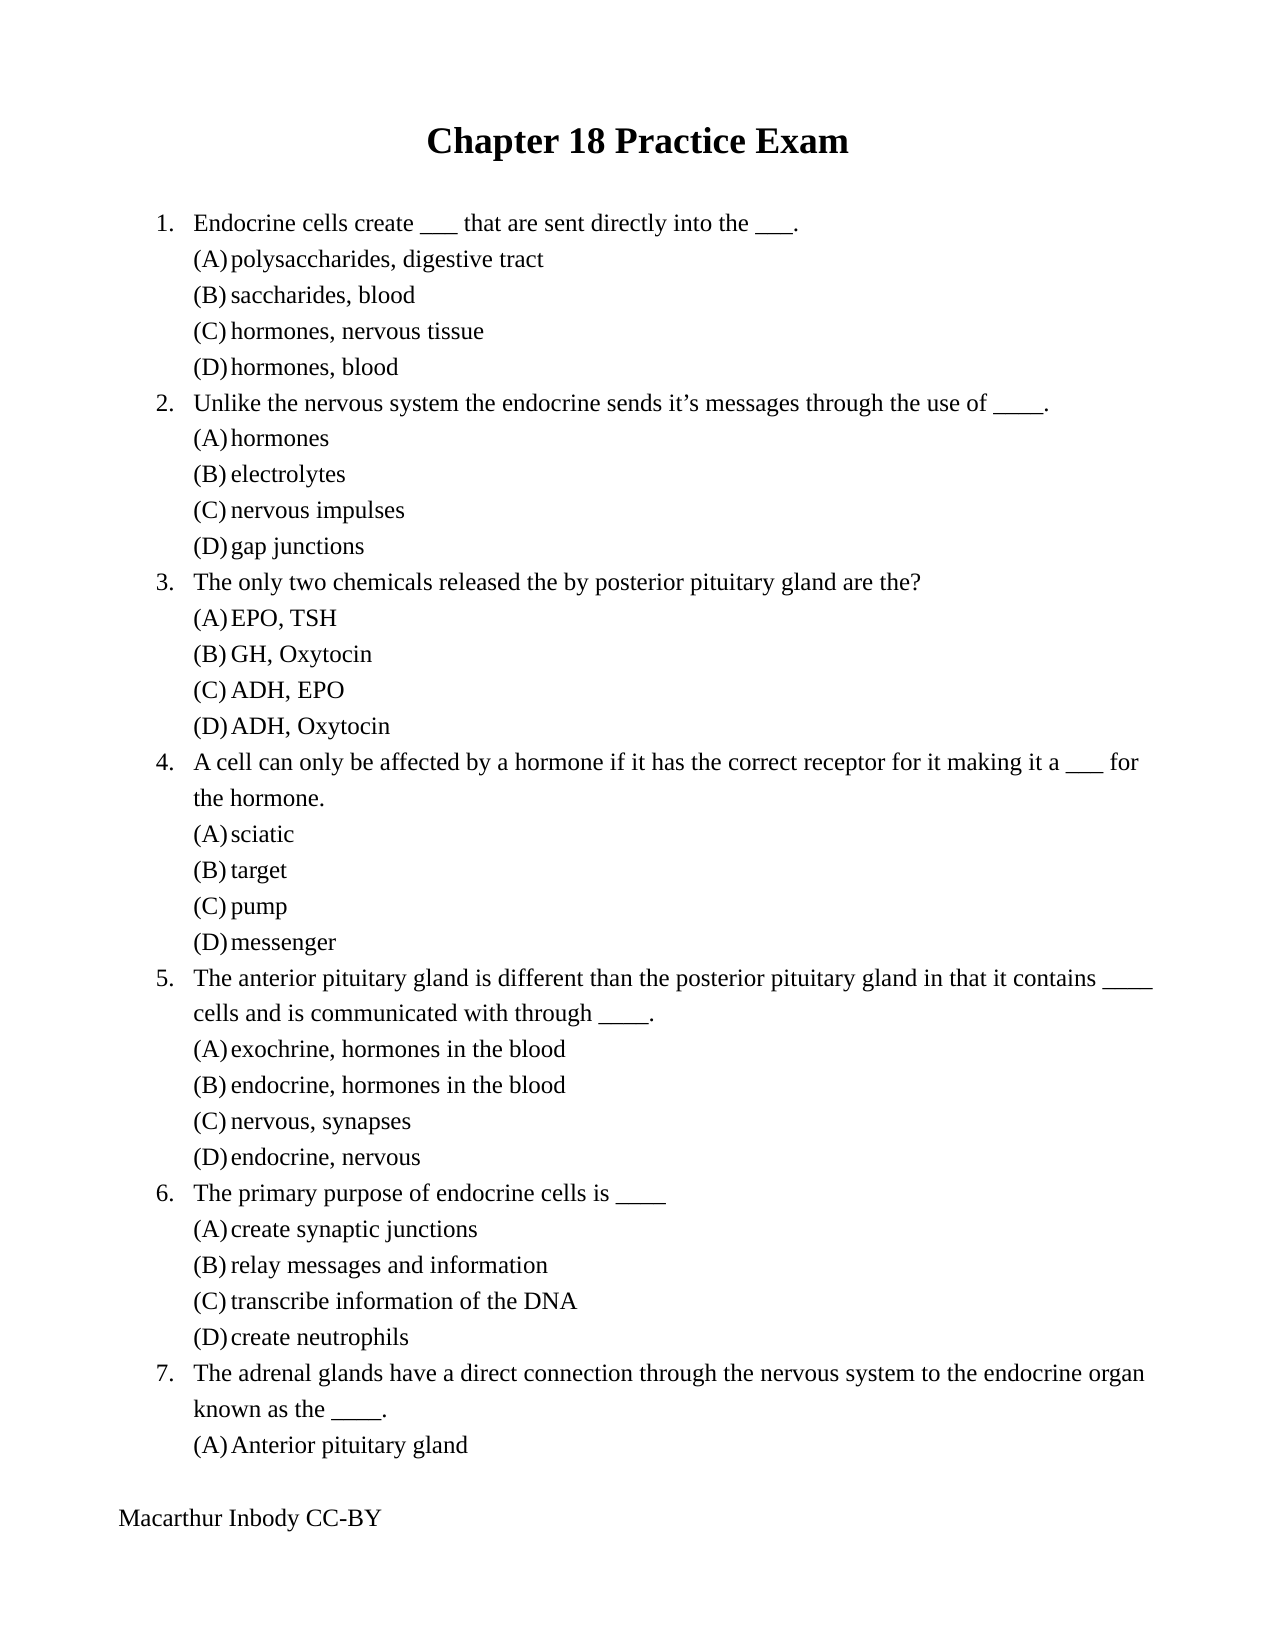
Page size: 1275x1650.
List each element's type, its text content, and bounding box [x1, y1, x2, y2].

list endocrine, hormones in the blood [193, 1070, 1157, 1099]
list Endocrine cells create ___ that are sent directly into the ___. [156, 208, 1157, 237]
list The adrenal glands have a direct connection through the nervous system to the endocrine organ known as the ____. [156, 1358, 1157, 1423]
list hormones, nervous tissue [193, 316, 1157, 344]
list saccharides, blood [193, 280, 1157, 308]
list EPO, TSH [193, 603, 1157, 632]
list nervous impulses [193, 495, 1157, 524]
list The anterior pituitary gland is different than the posterior pituitary gland in that it contains ____ cells and is communicated with through ____. [156, 963, 1157, 1027]
list sciatic [193, 819, 1157, 848]
list GH, Oxytocin [193, 639, 1157, 668]
list transcribe information of the DNA [193, 1286, 1157, 1315]
list exochrine, hormones in the blood [193, 1034, 1157, 1063]
list nervous, synapses [193, 1106, 1157, 1135]
list The only two chemicals released the by posterior pituitary gland are the? [156, 567, 1157, 596]
list The primary purpose of endocrine cells is ____ [156, 1178, 1157, 1207]
list create neutrophils [193, 1322, 1157, 1351]
list electrolytes [193, 459, 1157, 488]
list pump [193, 891, 1157, 919]
list messenger [193, 927, 1157, 955]
list endocrine, nervous [193, 1142, 1157, 1171]
list create synaptic junctions [193, 1214, 1157, 1243]
list polysaccharides, digestive tract [193, 244, 1157, 273]
list ADH, Oxytocin [193, 711, 1157, 740]
list target [193, 855, 1157, 883]
list ADH, EPO [193, 675, 1157, 704]
list relay messages and information [193, 1250, 1157, 1279]
list hormones [193, 423, 1157, 452]
list gap junctions [193, 531, 1157, 560]
list Anterior pituitary gland [193, 1430, 1157, 1458]
list Unlike the nervous system the endocrine sends it’s messages through the use of ____. [156, 388, 1157, 416]
list hormones, blood [193, 352, 1157, 380]
text Chapter 18 Practice Exam [118, 118, 1157, 161]
list A cell can only be affected by a hormone if it has the correct receptor for it making it a ___ for the hormone. [156, 747, 1157, 812]
